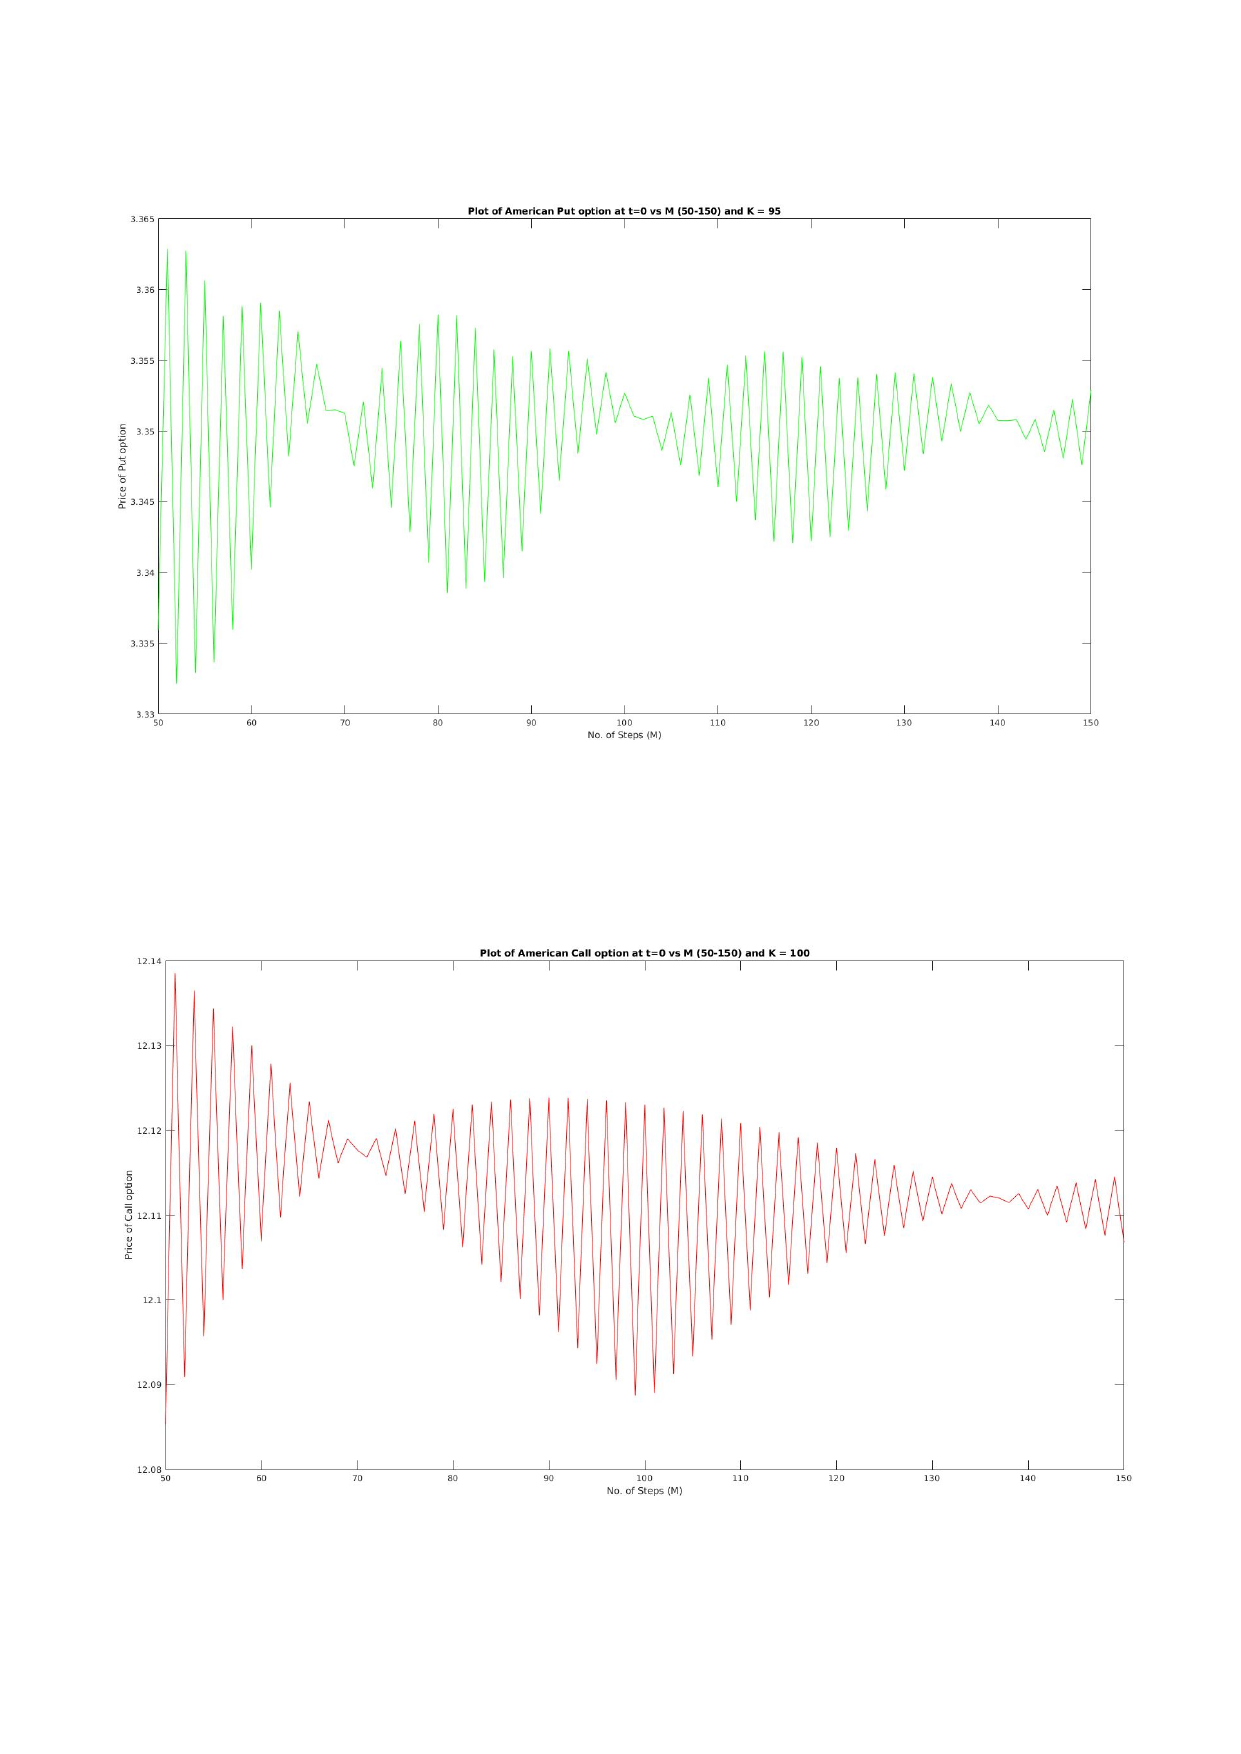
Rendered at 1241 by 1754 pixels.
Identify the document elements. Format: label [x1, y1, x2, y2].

picture [4, 914, 1240, 1538]
picture [1, 173, 1205, 781]
